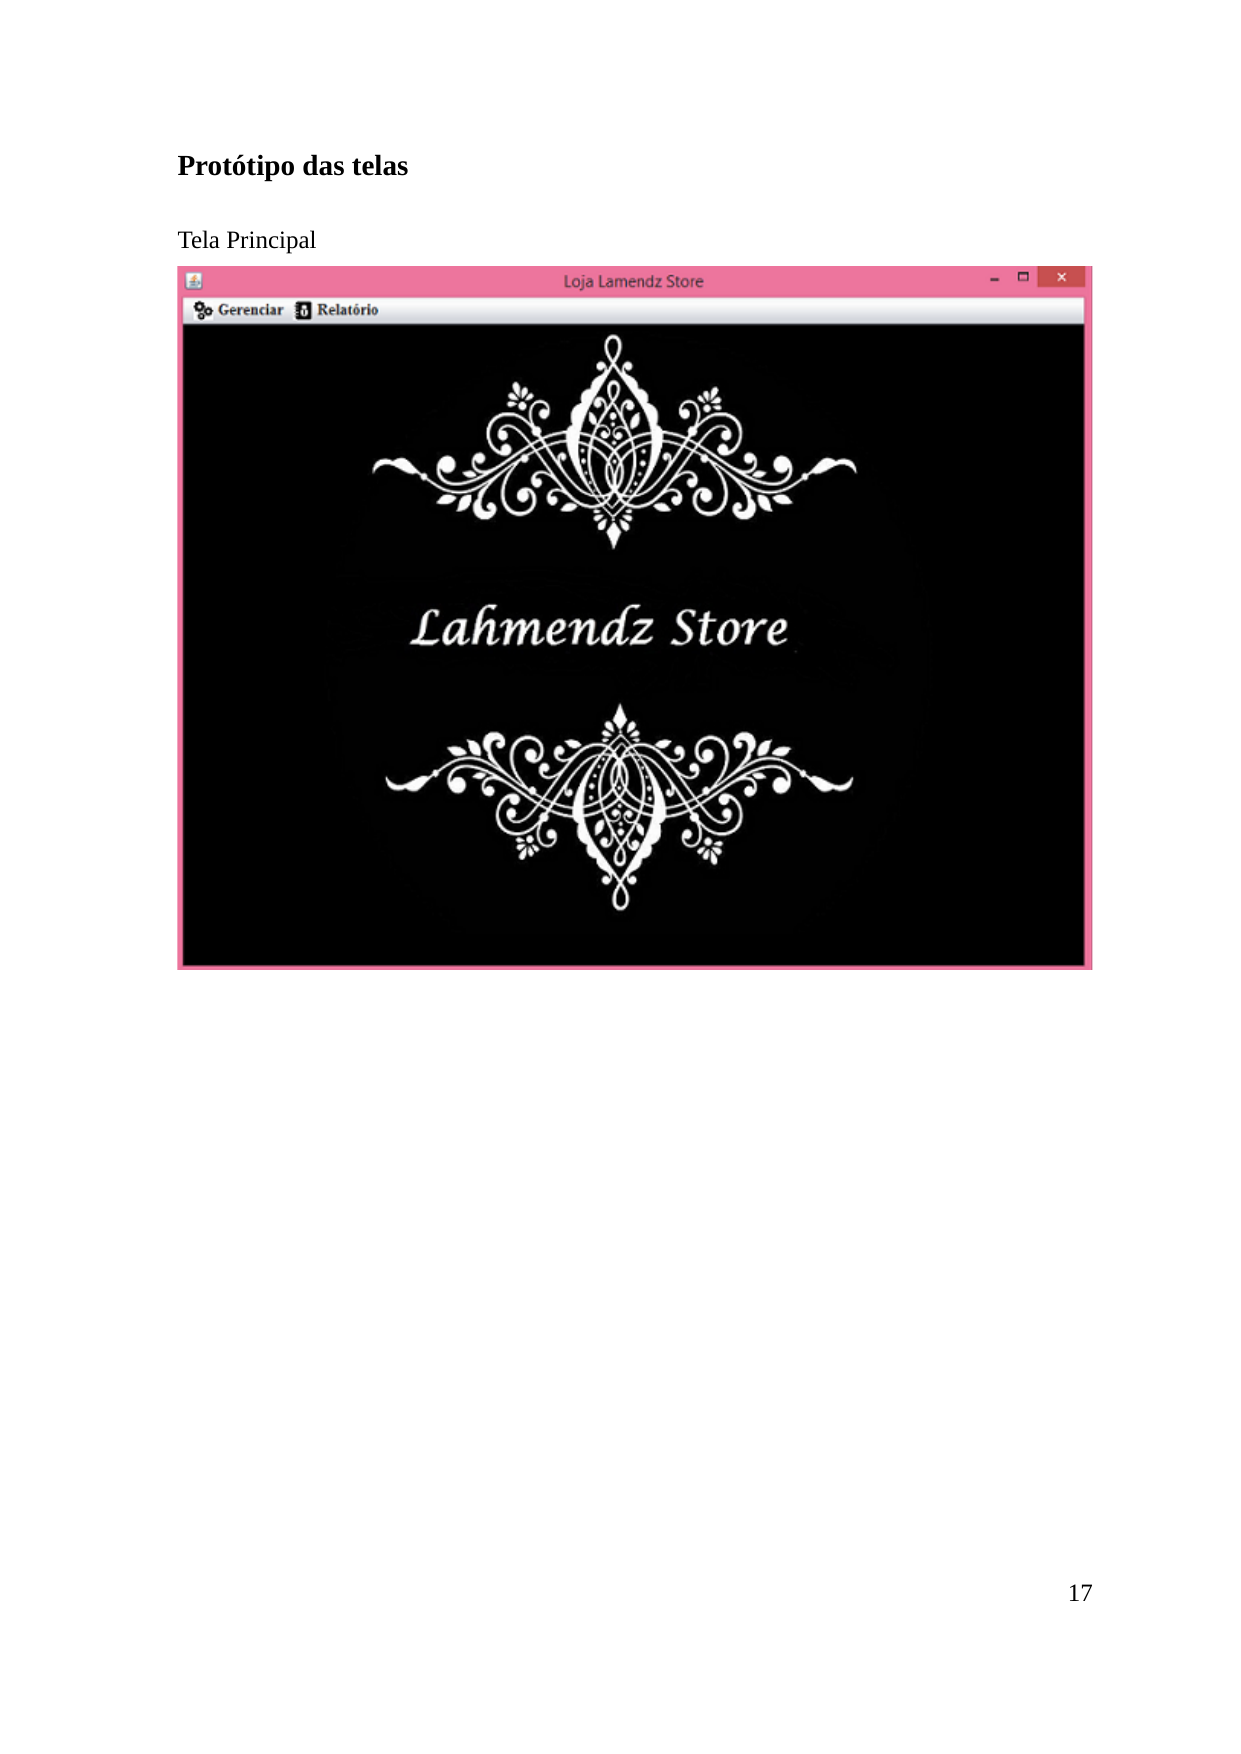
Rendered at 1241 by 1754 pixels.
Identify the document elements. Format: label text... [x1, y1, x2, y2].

subtitle Tela Principal [177, 225, 1093, 254]
picture [177, 266, 1093, 970]
subtitle Protótipo das telas [177, 148, 1093, 181]
